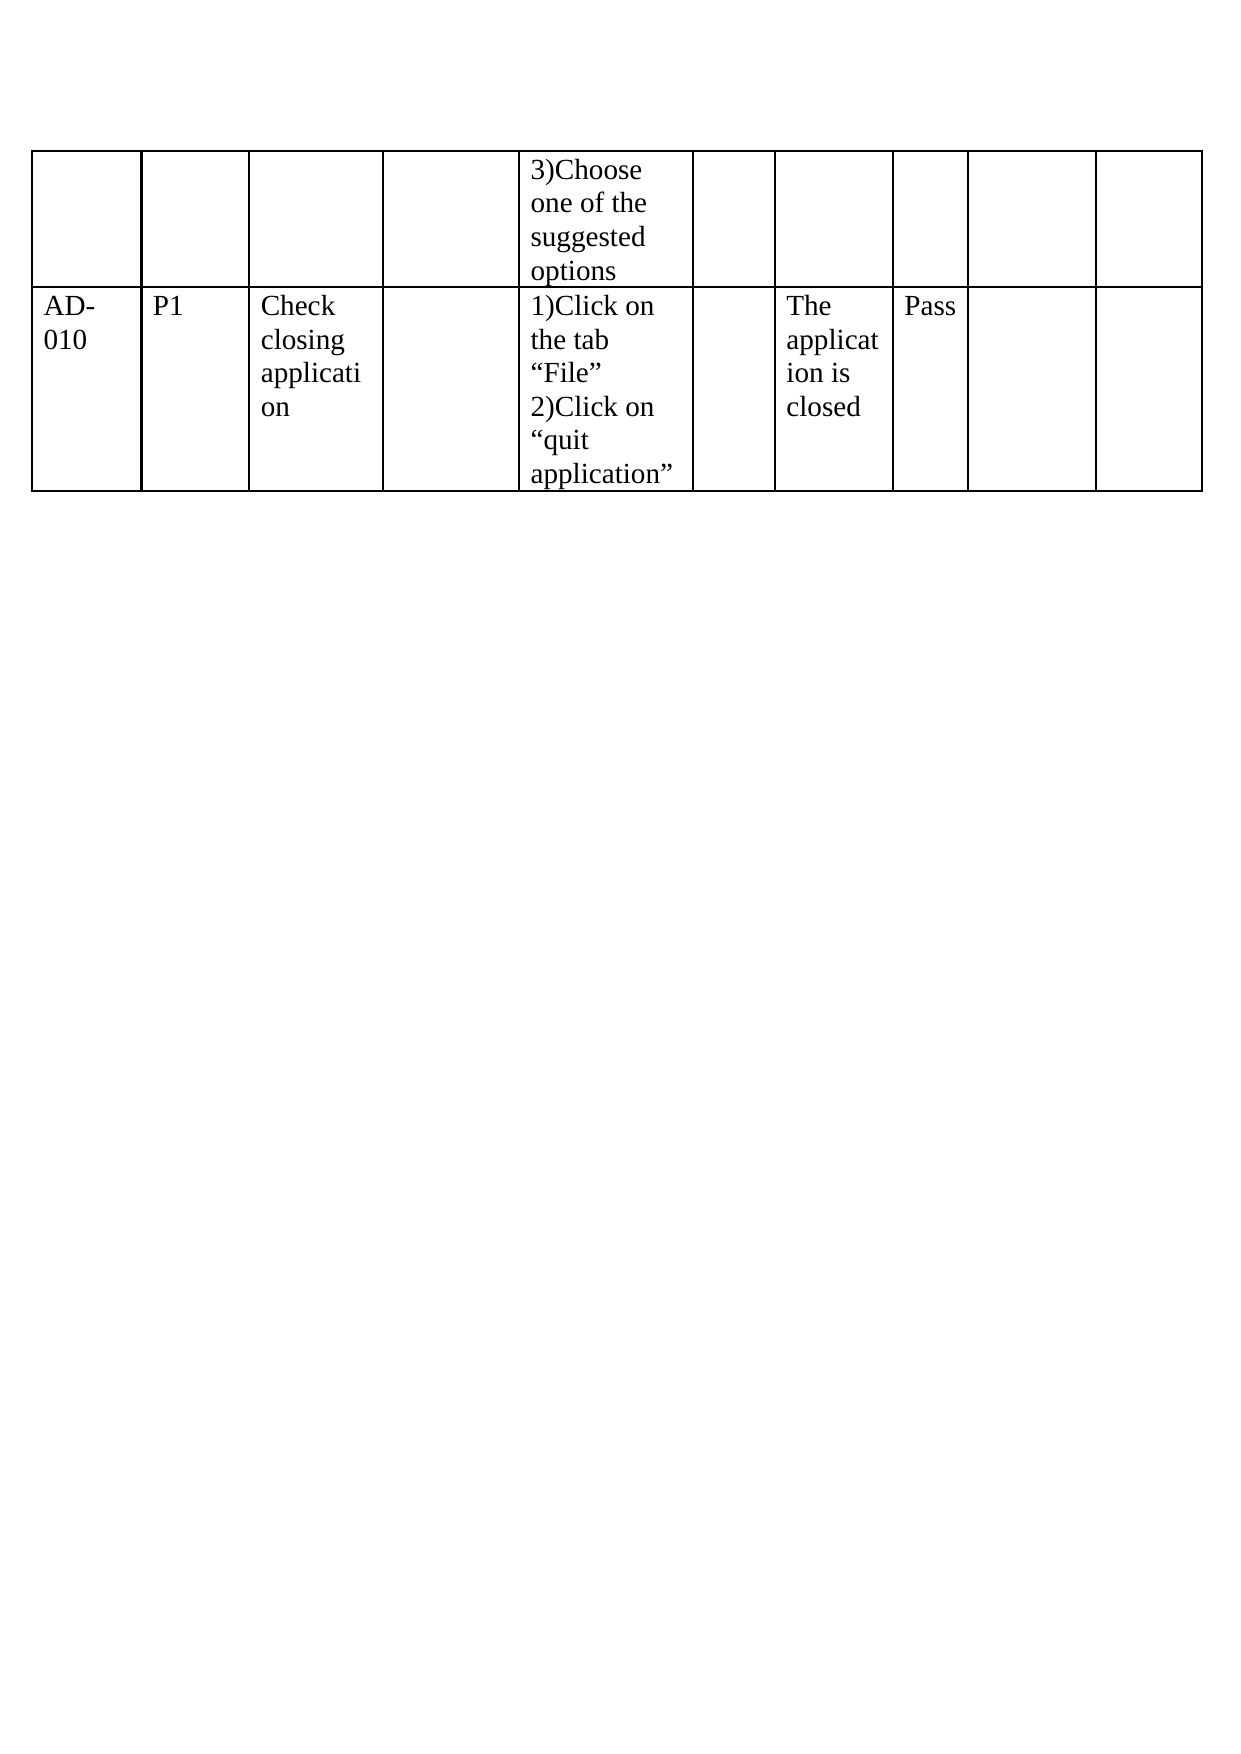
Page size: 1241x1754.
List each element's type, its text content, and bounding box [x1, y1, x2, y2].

table_cell [969, 288, 1095, 489]
table_cell [33, 152, 140, 286]
table_cell [384, 152, 518, 286]
table_cell [894, 152, 967, 286]
table_cell [1097, 288, 1201, 489]
table_cell [1097, 152, 1201, 286]
table_cell P1 [143, 288, 248, 489]
table_cell The application is closed [776, 288, 892, 489]
table_cell 1)Click on the tab “File” 2)Click on “quit application” [520, 288, 530, 489]
table_cell [143, 152, 248, 286]
table_cell [250, 152, 382, 286]
table_cell [384, 288, 518, 489]
table_cell Pass [894, 288, 967, 489]
table_cell Check closing application [250, 288, 382, 489]
table_cell [694, 288, 774, 489]
table_cell [776, 152, 892, 286]
table_cell AD-010 [33, 288, 140, 489]
table_cell 1)Click on the tab “File” 2)Click on “quit application” [681, 288, 692, 489]
table_cell [694, 152, 774, 286]
table_cell [969, 152, 1095, 286]
